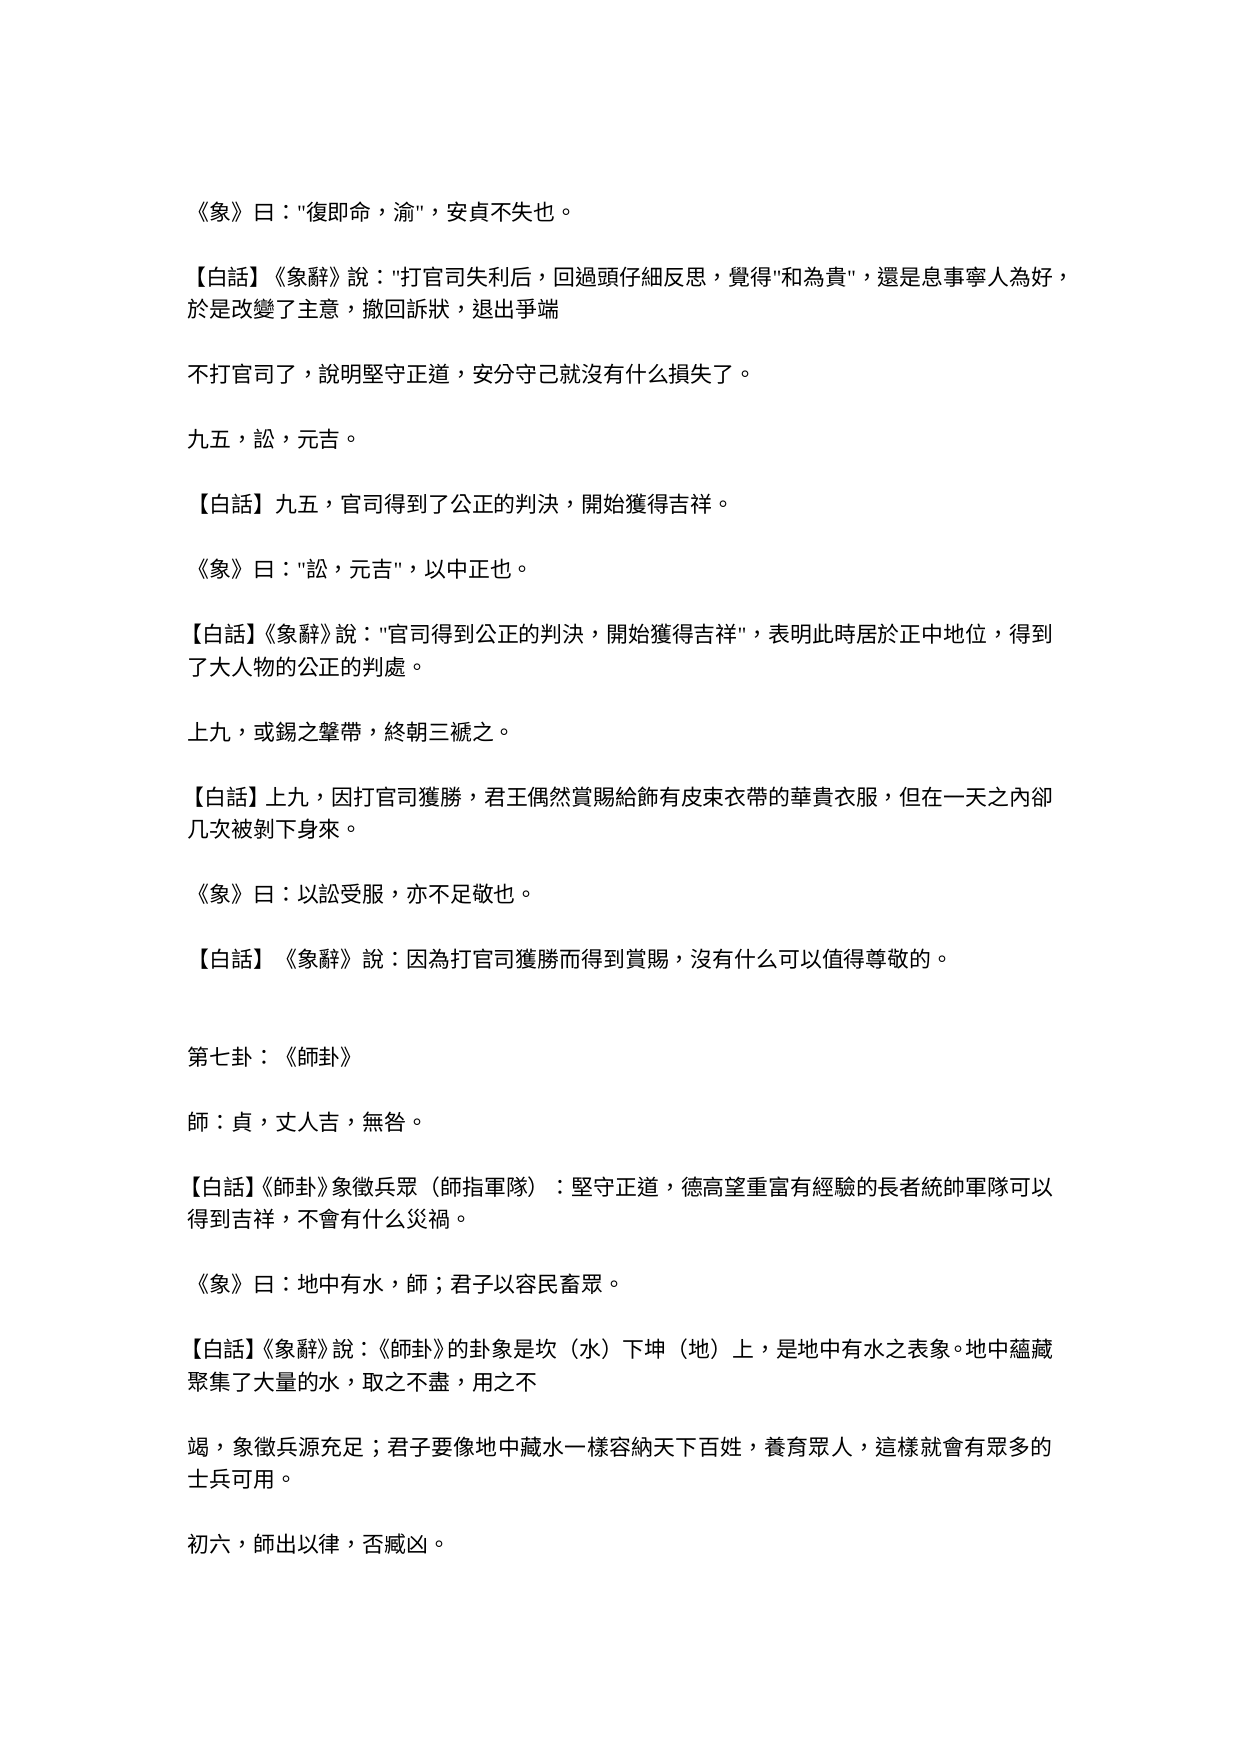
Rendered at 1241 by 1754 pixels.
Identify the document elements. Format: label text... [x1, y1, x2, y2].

text 【白話】《象辭》說："打官司失利后，回過頭仔細反思，覺得"和為貴"，還是息事寧人為好，於是改變了主意，撤回訴狀，退出爭端 [187, 259, 1053, 324]
text 【白話】《象辭》說："官司得到公正的判決，開始獲得吉祥"，表明此時居於正中地位，得到了大人物的公正的判處。 [187, 617, 1053, 682]
text 不打官司了，說明堅守正道，安分守己就沒有什么損失了。 [187, 357, 1053, 389]
text 上九，或錫之鞶帶，終朝三褫之。 [187, 714, 1053, 747]
text 《象》曰：以訟受服，亦不足敬也。 [187, 877, 1053, 909]
text 九五，訟，元吉。 [187, 422, 1053, 454]
text 初六，師出以律，否臧凶。 [187, 1527, 1053, 1559]
text 【白話】《象辭》說：《師卦》的卦象是坎（水）下坤（地）上，是地中有水之表象。地中蘊藏聚集了大量的水，取之不盡，用之不 [187, 1332, 1053, 1397]
text 《象》曰："復即命，渝"，安貞不失也。 [187, 194, 1053, 227]
text 【白話】上九，因打官司獲勝，君王偶然賞賜給飾有皮束衣帶的華貴衣服，但在一天之內卻几次被剝下身來。 [187, 779, 1053, 844]
text 第七卦：《師卦》 [187, 1039, 1053, 1072]
text 【白話】《象辭》說：因為打官司獲勝而得到賞賜，沒有什么可以值得尊敬的。 [187, 942, 1053, 974]
text 《象》曰：地中有水，師；君子以容民畜眾。 [187, 1267, 1053, 1299]
text 【白話】九五，官司得到了公正的判決，開始獲得吉祥。 [187, 487, 1053, 519]
text 師：貞，丈人吉，無咎。 [187, 1104, 1053, 1137]
text 【白話】《師卦》象徵兵眾（師指軍隊）：堅守正道，德高望重富有經驗的長者統帥軍隊可以得到吉祥，不會有什么災禍。 [187, 1169, 1053, 1234]
text 竭，象徵兵源充足；君子要像地中藏水一樣容納天下百姓，養育眾人，這樣就會有眾多的士兵可用。 [187, 1429, 1053, 1494]
text 《象》曰："訟，元吉"，以中正也。 [187, 552, 1053, 584]
